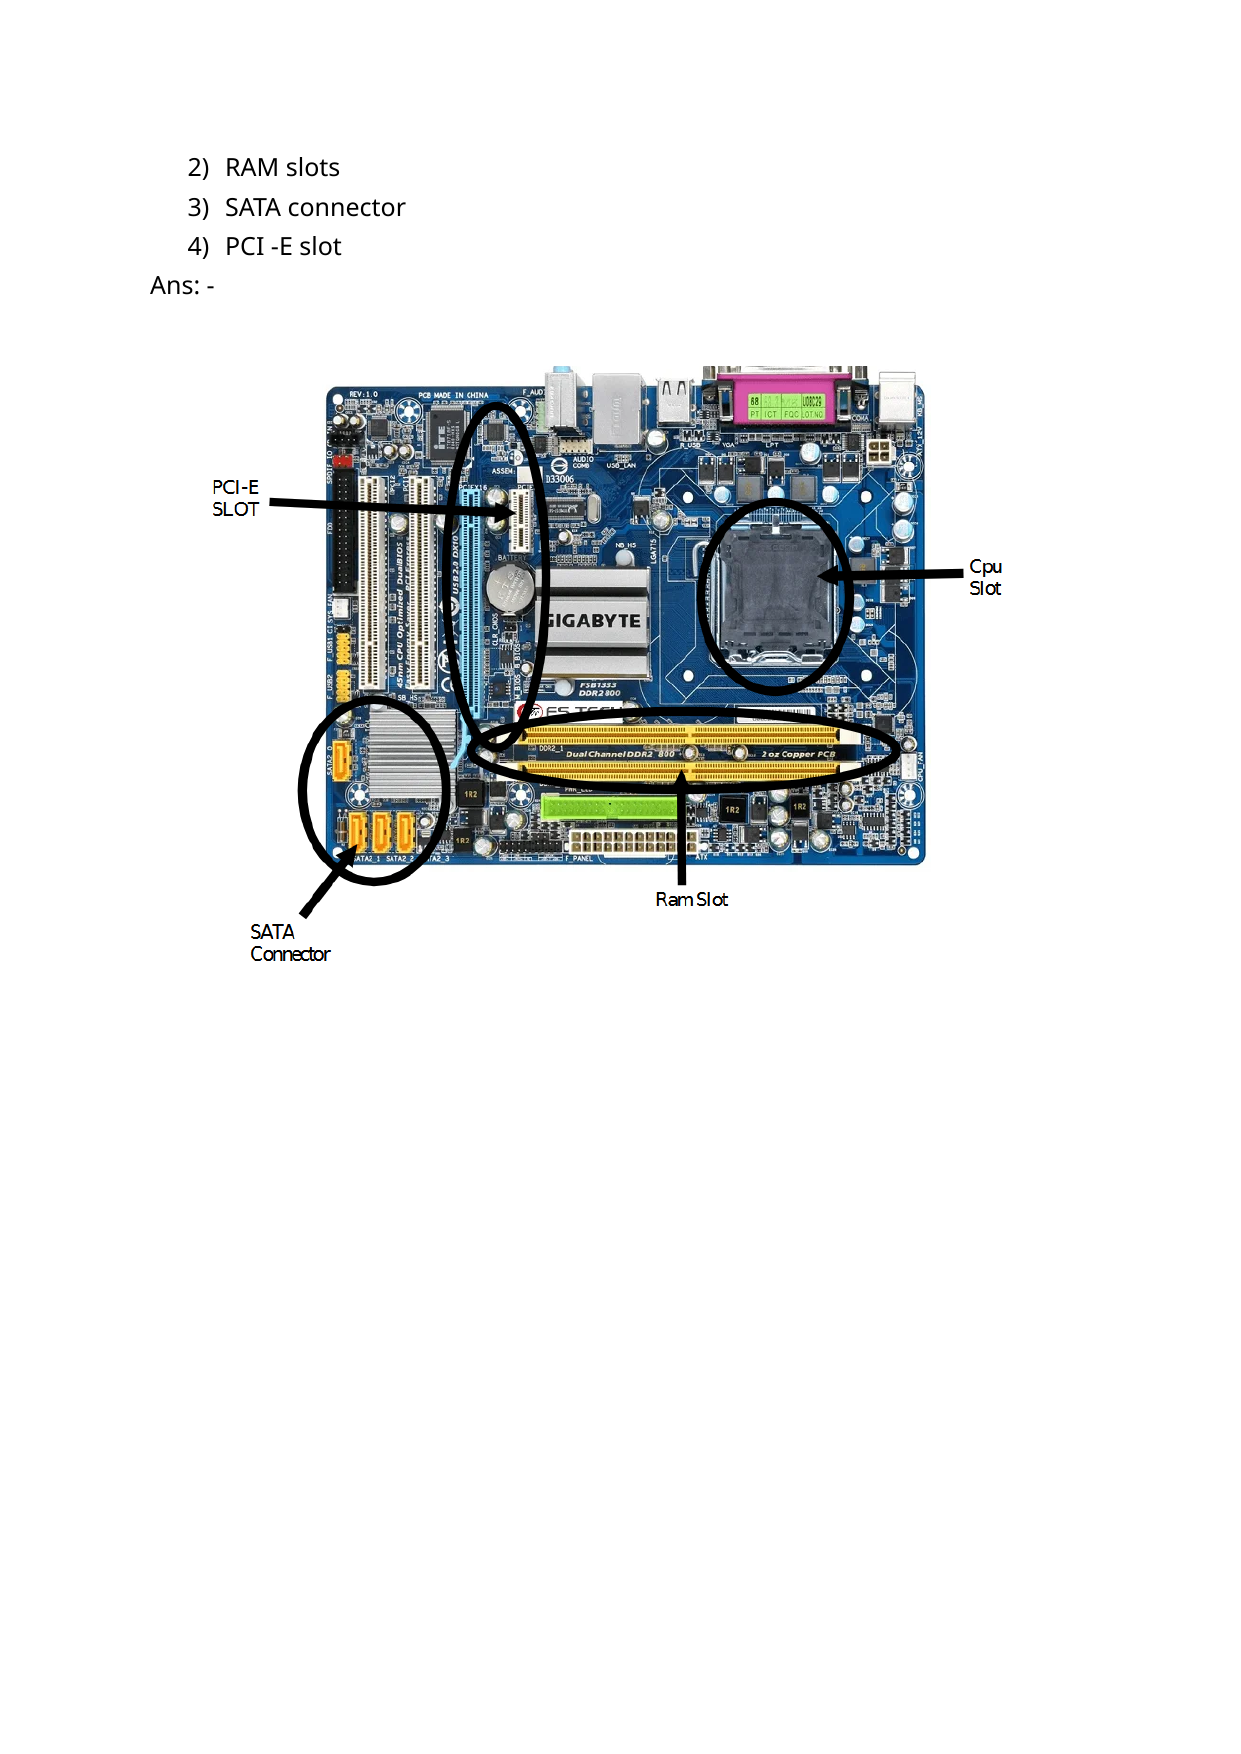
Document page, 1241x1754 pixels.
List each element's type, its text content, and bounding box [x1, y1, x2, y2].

picture [156, 366, 1097, 982]
list RAM slots [187, 150, 1090, 184]
list SATA connector [187, 189, 1090, 223]
text Ans: - [150, 267, 1090, 302]
list PCI -E slot [187, 228, 1090, 262]
